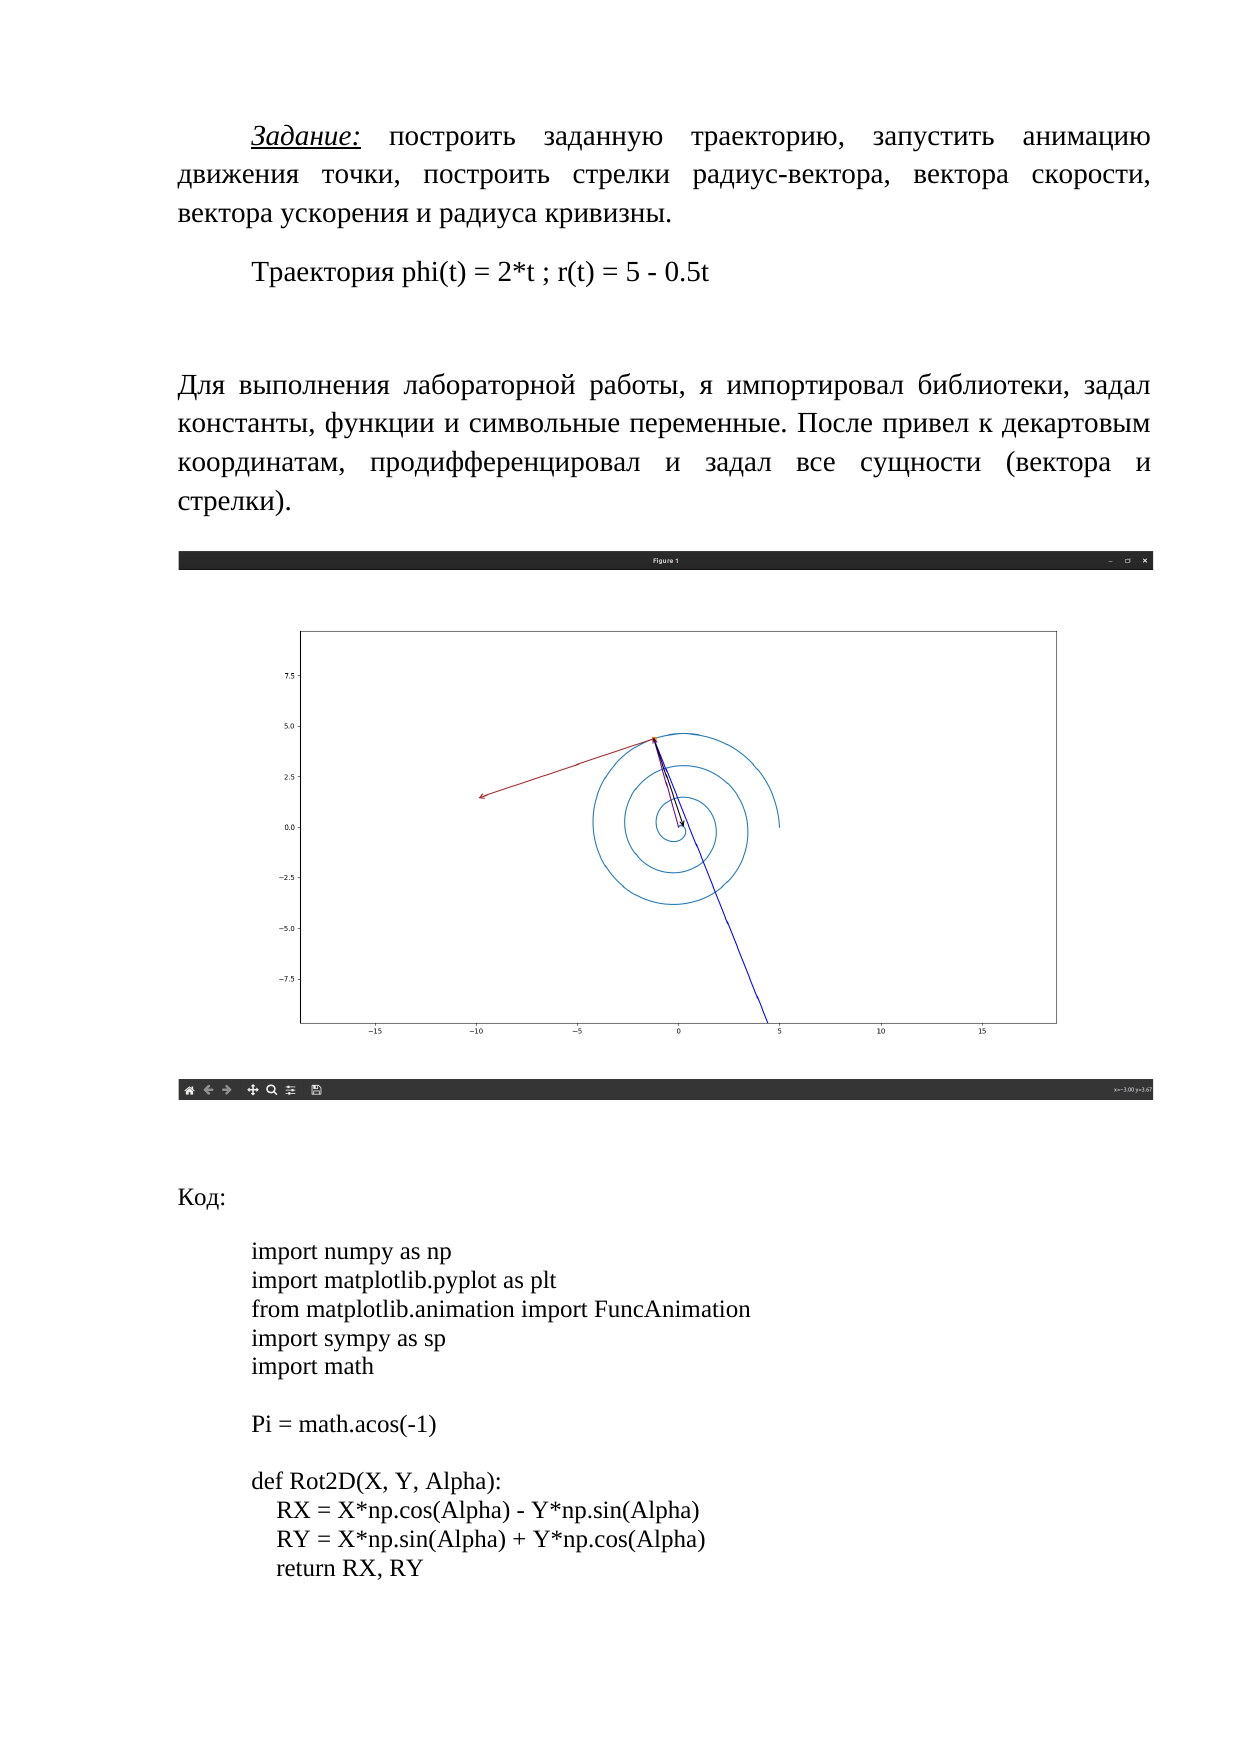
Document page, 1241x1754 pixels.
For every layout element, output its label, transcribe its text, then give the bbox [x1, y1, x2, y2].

text def Rot2D(X, Y, Alpha): [177, 1466, 1152, 1495]
text Pi = math.acos(-1) [177, 1409, 1152, 1438]
text import sympy as sp [177, 1323, 1152, 1351]
text Код: [177, 1182, 1152, 1211]
text import matplotlib.pyplot as plt [177, 1265, 1152, 1294]
text Для выполнения лабораторной работы, я импортировал библиотеки, задал константы, функции и символьные переменные. После привел к декартовым координатам, продифференцировал и задал все сущности (вектора и стрелки). [177, 367, 1152, 516]
text RY = X*np.sin(Alpha) + Y*np.cos(Alpha) [177, 1524, 1152, 1553]
text Задание: построить заданную траекторию, запустить анимацию движения точки, построить стрелки радиус-вектора, вектора скорости, вектора ускорения и радиуса кривизны. [177, 118, 1152, 229]
text import numpy as np [177, 1236, 1152, 1265]
text from matplotlib.animation import FuncAnimation [177, 1294, 1152, 1323]
text return RX, RY [177, 1553, 1152, 1581]
text Траектория phi(t) = 2*t ; r(t) = 5 - 0.5t [177, 254, 1152, 288]
picture [178, 551, 1154, 1100]
text import math [177, 1351, 1152, 1380]
text RX = X*np.cos(Alpha) - Y*np.sin(Alpha) [177, 1495, 1152, 1524]
